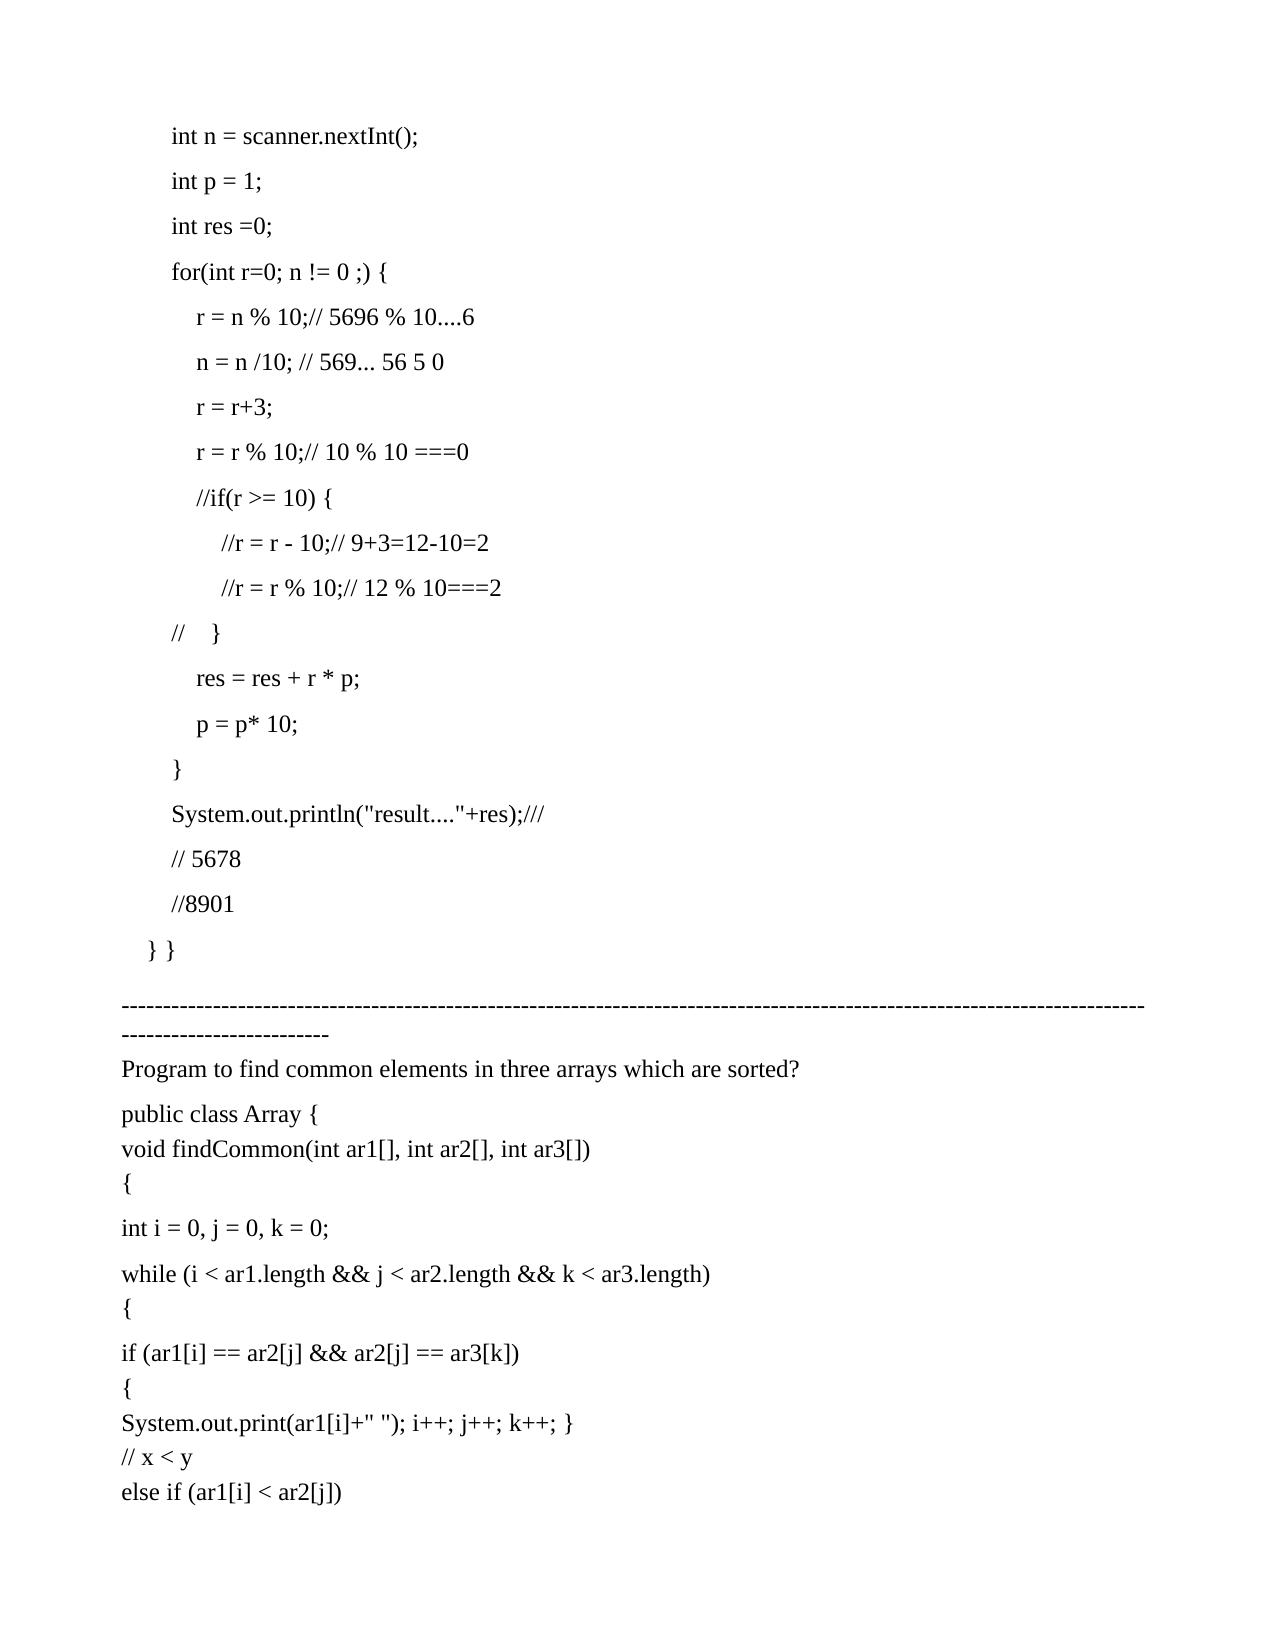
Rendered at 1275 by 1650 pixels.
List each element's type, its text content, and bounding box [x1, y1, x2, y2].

table_header int p = 1; [118, 163, 280, 198]
table_header [118, 977, 133, 988]
table_header [118, 334, 133, 344]
table_header System.out.print(ar1[i]+" "); i++; j++; k++; } [118, 1405, 595, 1439]
table_header [118, 831, 133, 841]
table_header [118, 1086, 133, 1096]
table_header while (i < ar1.length && j < ar2.length && k < ar3.length) [118, 1256, 729, 1290]
table_header void findCommon(int ar1[], int ar2[], int ar3[]) [118, 1131, 609, 1165]
table_header [118, 605, 133, 615]
table_header r = r % 10;// 10 % 10 ===0 [118, 435, 487, 469]
table_header System.out.println("result...."+res);/// [118, 796, 569, 831]
table_header [118, 786, 133, 796]
table_header [118, 1200, 133, 1211]
table_header ---------------------------------------------------------------------------------------------------------------------------------------------------- [118, 988, 1157, 1051]
table_header int i = 0, j = 0, k = 0; [118, 1211, 348, 1245]
table_header //8901 [118, 887, 252, 921]
table_header Program to find common elements in three arrays which are sorted? [118, 1051, 818, 1086]
table_header [118, 650, 133, 661]
table_header [118, 921, 133, 932]
table_header { [118, 1290, 151, 1325]
table_header public class Array { [118, 1096, 339, 1131]
table_header n = n /10; // 569... 56 5 0 [118, 344, 462, 379]
table_header for(int r=0; n != 0 ;) {​​​​​ [118, 254, 407, 288]
table_header //r = r - 10;// 9+3=12-10=2 [118, 525, 508, 559]
table_header //if(r >= 10) {​​​​​ [118, 480, 352, 514]
table_header int res =0; [118, 209, 290, 243]
table_header [118, 514, 133, 525]
table_header [118, 966, 133, 977]
table_header [118, 695, 133, 706]
table_header [118, 560, 133, 570]
table_header [118, 1325, 133, 1336]
table_header // 5678 [118, 841, 259, 876]
table_header [118, 469, 133, 480]
table_header [118, 243, 133, 254]
table_header int n = scanner.nextInt(); [118, 118, 436, 153]
table_header if (ar1[i] == ar2[j] && ar2[j] == ar3[k]) [118, 1336, 539, 1370]
table_header { [118, 1370, 151, 1405]
table_header [118, 740, 133, 751]
table_header //r = r % 10;// 12 % 10===2 [118, 570, 520, 605]
table_header [118, 424, 133, 434]
table_header r = n % 10;// 5696 % 10....6 [118, 299, 492, 333]
table_header p = p* 10; [118, 706, 316, 740]
table_header res = res + r * p; [118, 661, 378, 695]
table_header }​​​​​ [118, 751, 201, 786]
table_header [118, 153, 133, 163]
table_header // x < y [118, 1439, 210, 1474]
table_header // }​​​​​ [118, 615, 241, 650]
table_header [118, 1245, 133, 1256]
table_header else if (ar1[i] < ar2[j]) [118, 1474, 361, 1508]
table_header r = r+3; [118, 389, 291, 424]
table_header [118, 198, 133, 208]
table_header [118, 379, 133, 389]
table_header }​​​​​ }​​​​​ [118, 932, 195, 966]
table_header { [118, 1165, 151, 1200]
table_header [118, 288, 133, 299]
table_header [118, 876, 133, 887]
